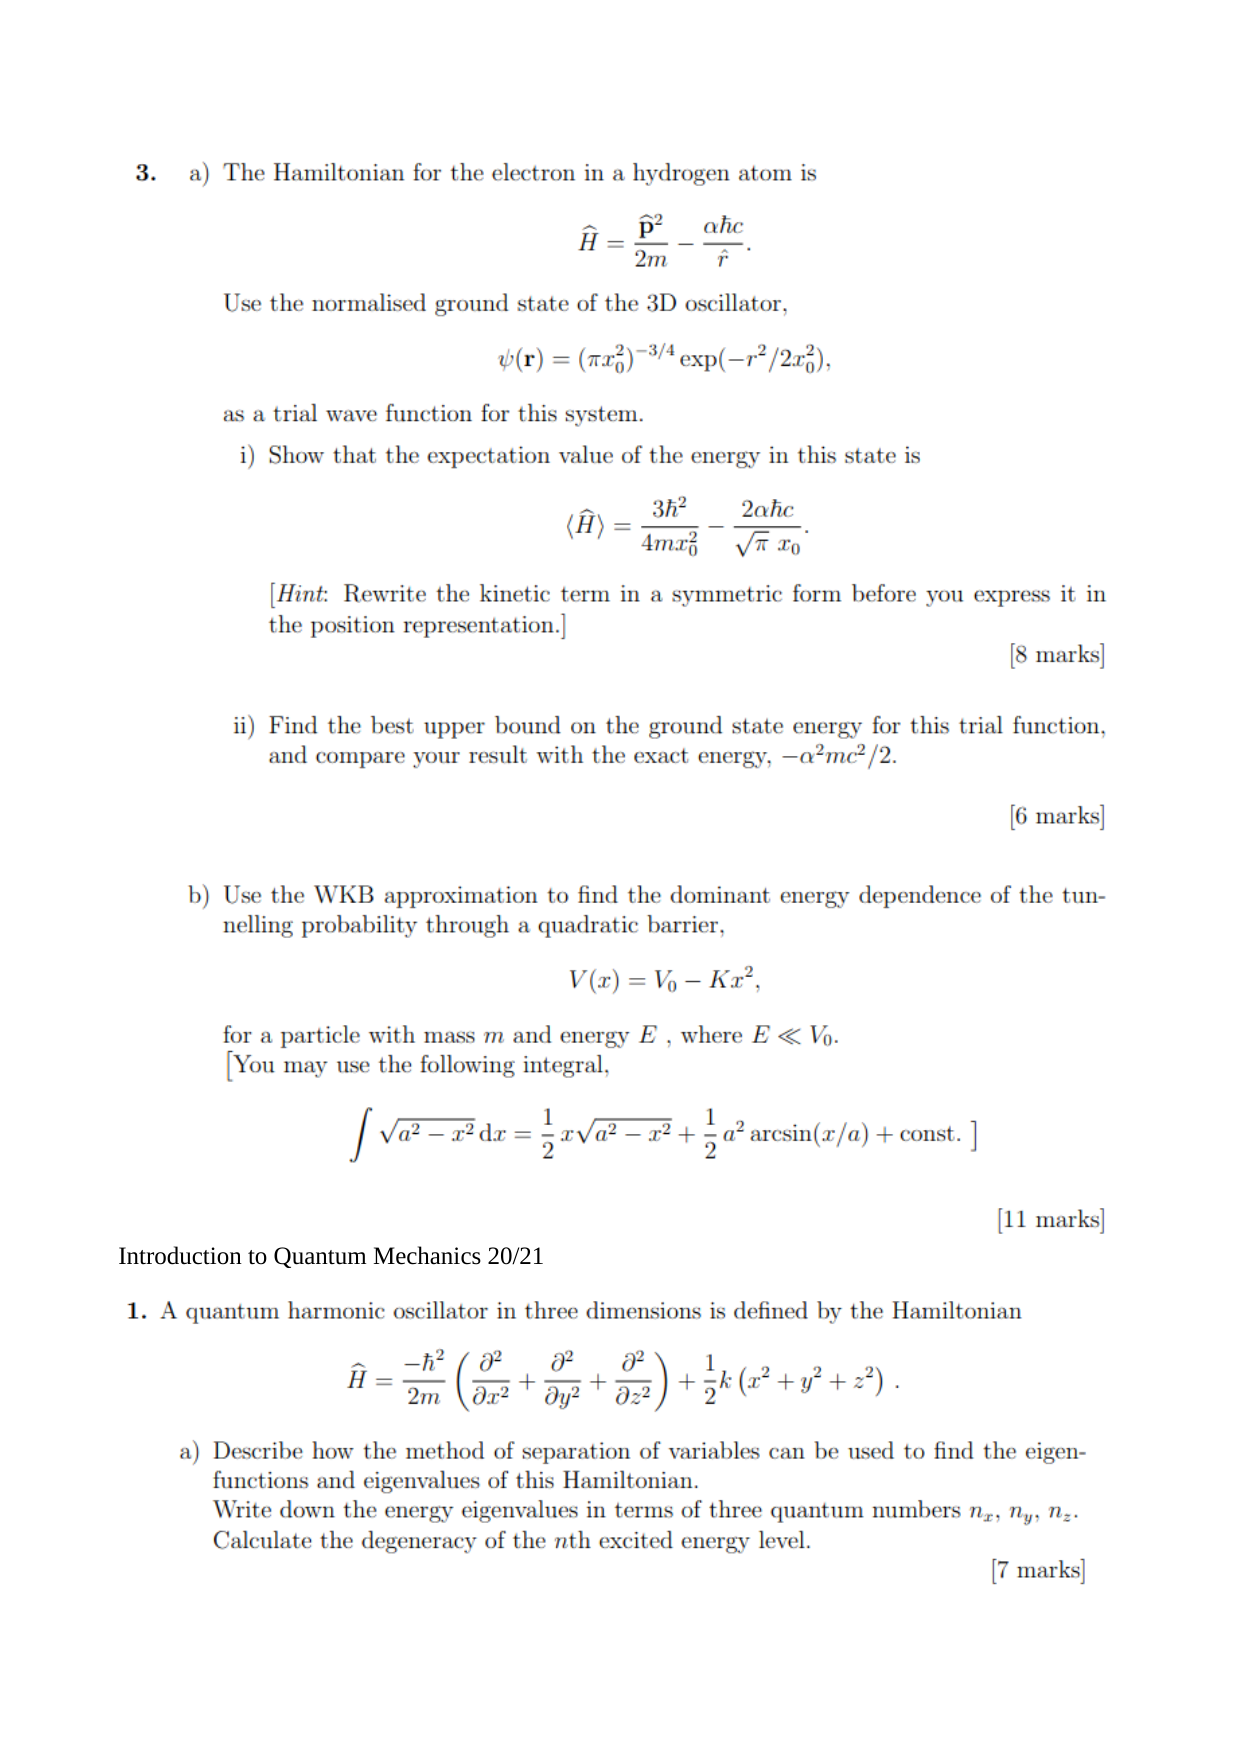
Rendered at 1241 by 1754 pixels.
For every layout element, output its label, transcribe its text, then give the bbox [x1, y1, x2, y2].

picture [109, 1288, 1114, 1611]
picture [118, 151, 1123, 1242]
text Introduction to Quantum Mechanics 20/21 [118, 1242, 1122, 1270]
text [118, 147, 1122, 151]
